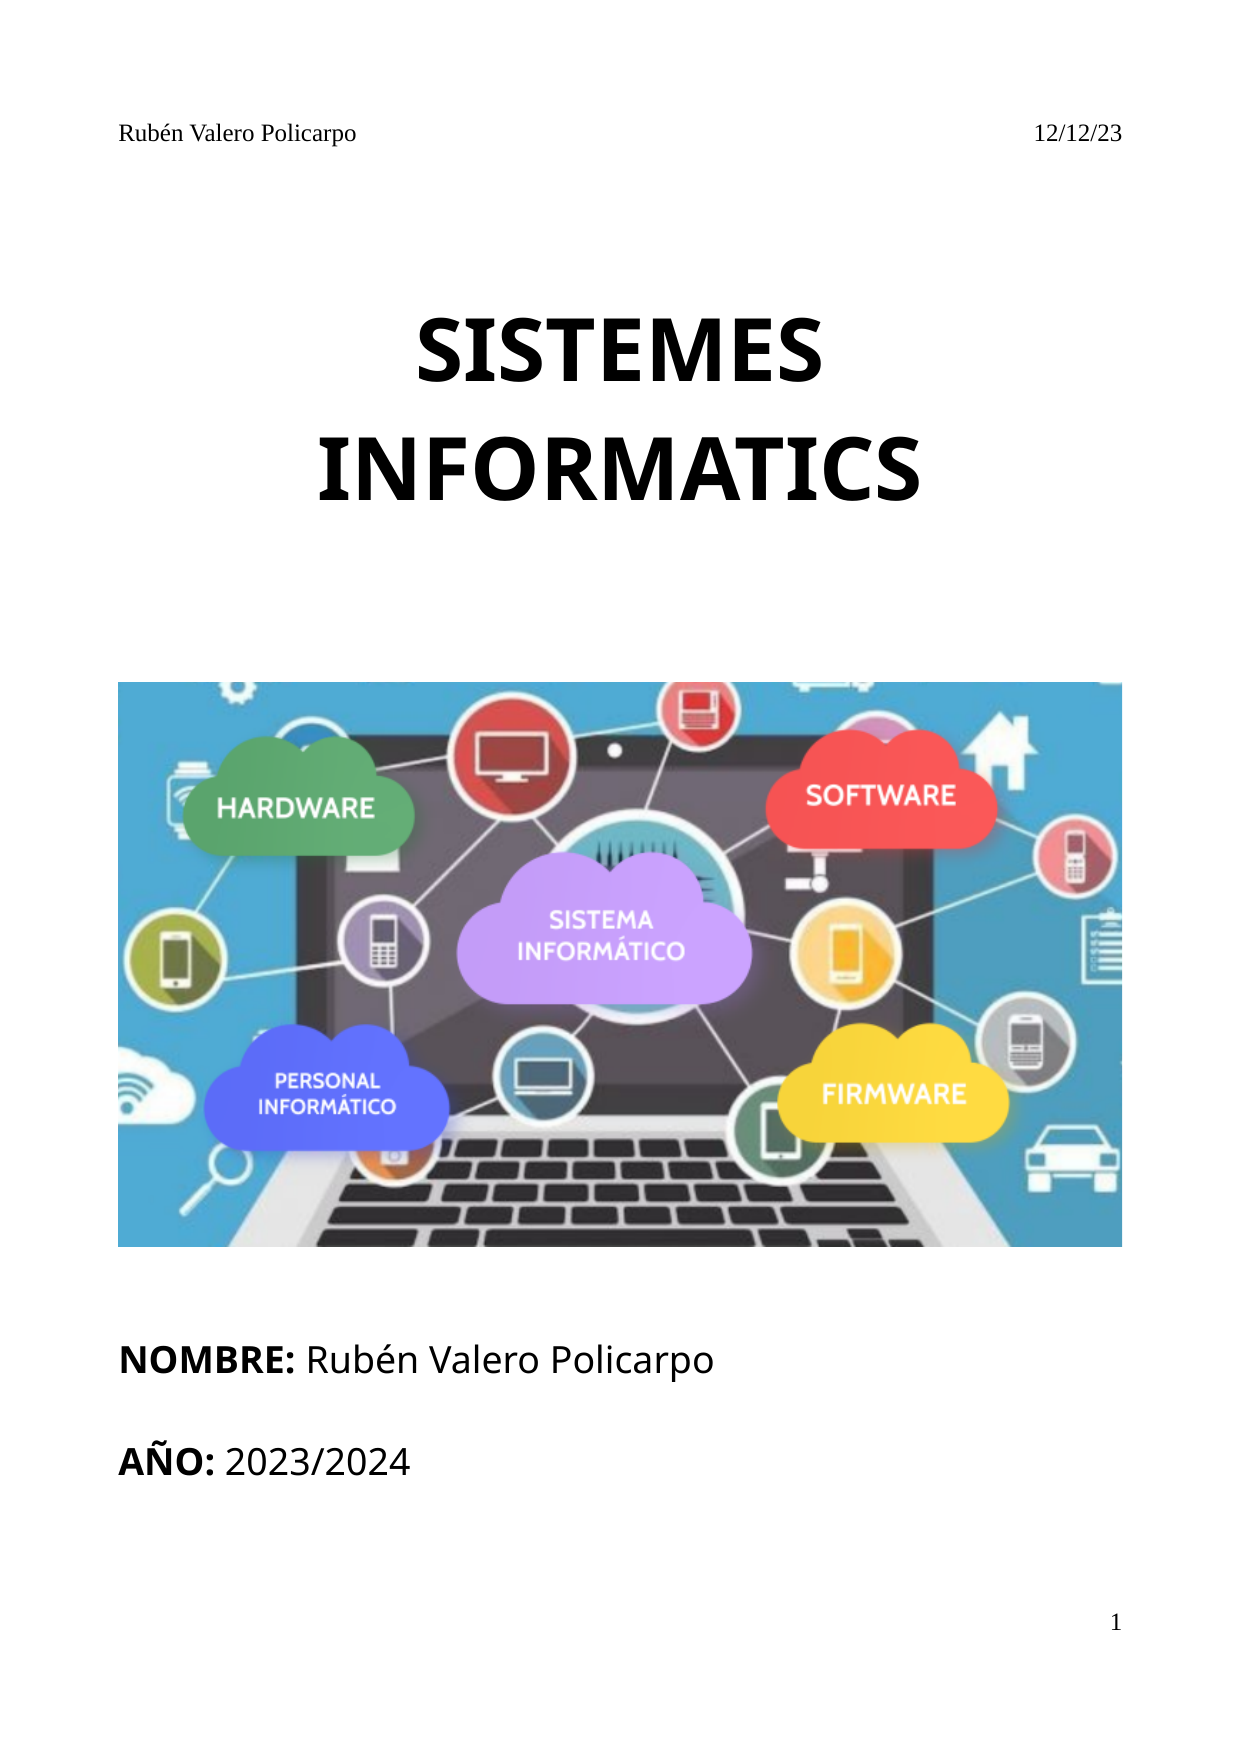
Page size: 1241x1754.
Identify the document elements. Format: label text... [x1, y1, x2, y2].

text AÑO: 2023/2024 [118, 1435, 1122, 1486]
title SISTEMES INFORMATICS [118, 288, 1122, 526]
text NOMBRE: Rubén Valero Policarpo [118, 1333, 1122, 1384]
picture [118, 682, 1123, 1247]
